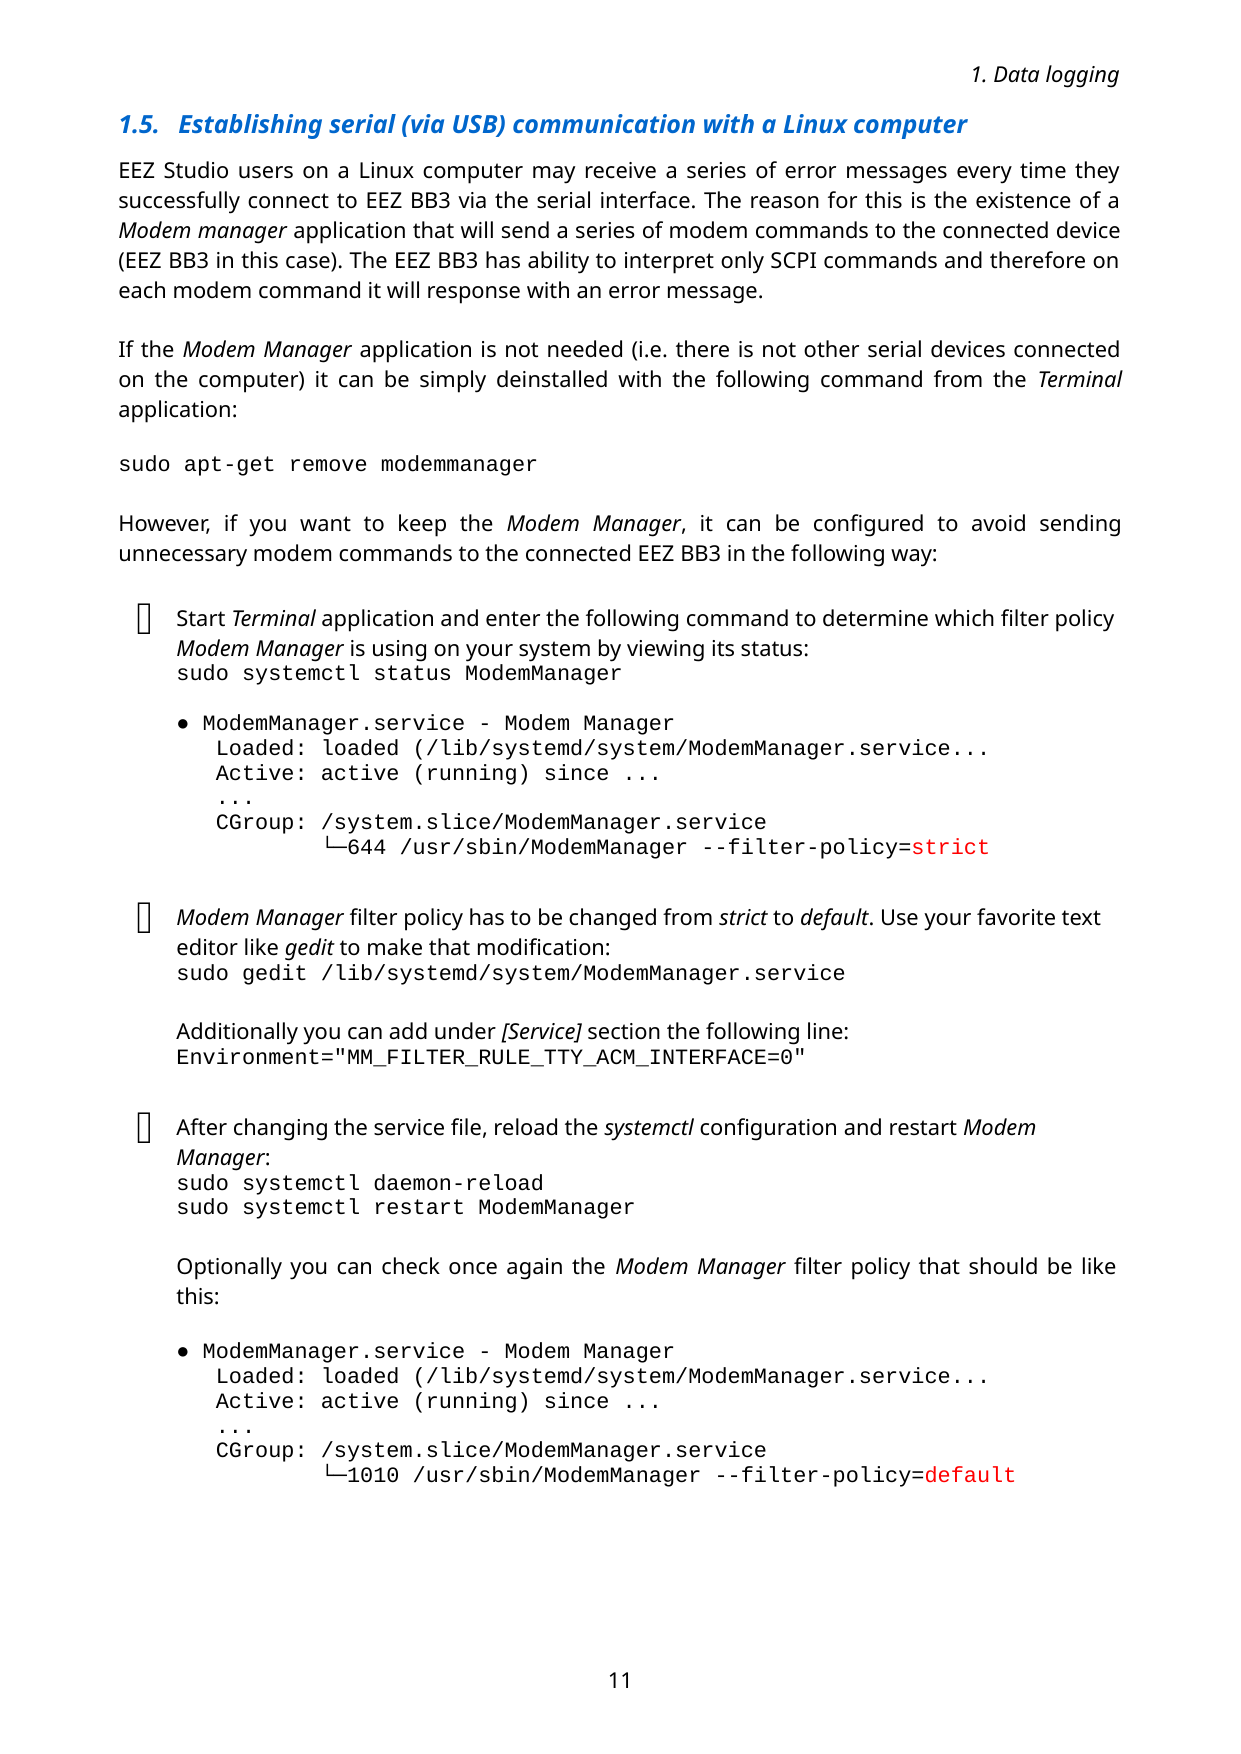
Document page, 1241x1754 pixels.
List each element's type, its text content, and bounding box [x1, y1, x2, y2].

table_cell After changing the service file, reload the systemctl configuration and restart Modem Manager: sudo systemctl daemon-reload sudo systemctl restart ModemManager Optionally you can check once again the Modem Manager filter policy that should be like this: ● ModemManager.service - Modem Manager Loaded: loaded (/lib/systemd/system/ModemManager.service... Active: active (running) since ... ... CGroup: /system.slice/ModemManager.service └─1010 /usr/sbin/ModemManager --filter-policy=default [171, 1106, 1123, 1520]
text EEZ Studio users on a Linux computer may receive a series of error messages every time they successfully connect to EEZ BB3 via the serial interface. The reason for this is the existence of a Modem manager application that will send a series of modem commands to the connected device (EEZ BB3 in this case). The EEZ BB3 has ability to interpret only SCPI commands and therefore on each modem command it will response with an error message. [118, 155, 1122, 304]
table_cell  [118, 896, 171, 1106]
text If the Modem Manager application is not needed (i.e. there is not other serial devices connected on the computer) it can be simply deinstalled with the following command from the Terminal application: [118, 334, 1122, 423]
text sudo apt-get remove modemmanager [118, 453, 1122, 478]
table_cell Modem Manager filter policy has to be changed from strict to default. Use your favorite text editor like gedit to make that modification: sudo gedit /lib/systemd/system/ModemManager.service Additionally you can add under [Service] section the following line: Environment="MM_FILTER_RULE_TTY_ACM_INTERFACE=0" [171, 896, 1123, 1106]
table_header Start Terminal application and enter the following command to determine which filter policy Modem Manager is using on your system by viewing its status: sudo systemctl status ModemManager ● ModemManager.service - Modem Manager Loaded: loaded (/lib/systemd/system/ModemManager.service... Active: active (running) since ... ... CGroup: /system.slice/ModemManager.service └─644 /usr/sbin/ModemManager --filter-policy=strict [171, 597, 1123, 896]
table_header  [118, 597, 171, 896]
text However, if you want to keep the Modem Manager, it can be configured to avoid sending unnecessary modem commands to the connected EEZ BB3 in the following way: [118, 508, 1122, 567]
subtitle Establishing serial (via USB) communication with a Linux computer [118, 107, 1122, 141]
table_cell  [118, 1106, 171, 1520]
